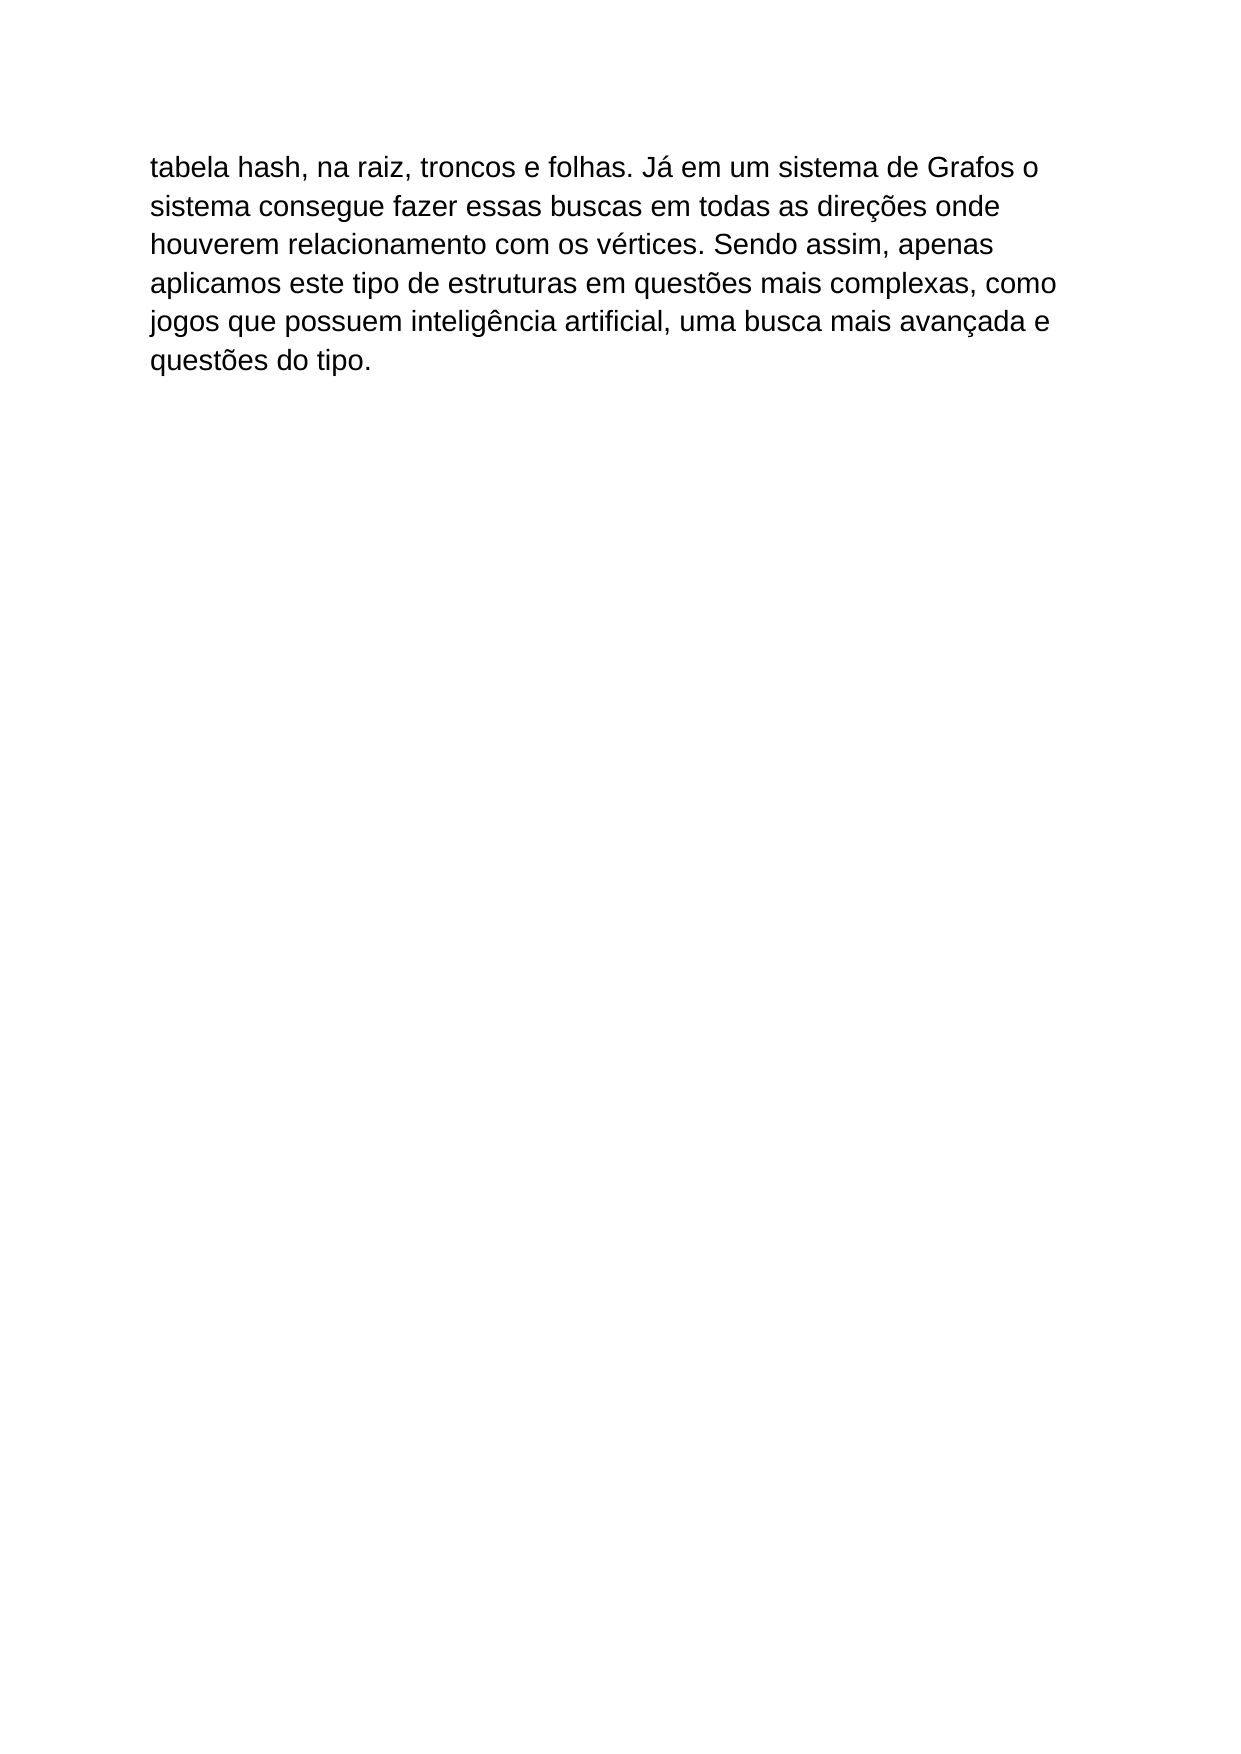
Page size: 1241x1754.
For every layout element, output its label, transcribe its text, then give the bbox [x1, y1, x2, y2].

text tabela hash, na raiz, troncos e folhas. Já em um sistema de Grafos o sistema consegue fazer essas buscas em todas as direções onde houverem relacionamento com os vértices. Sendo assim, apenas aplicamos este tipo de estruturas em questões mais complexas, como jogos que possuem inteligência artificial, uma busca mais avançada e questões do tipo. [150, 150, 1090, 376]
